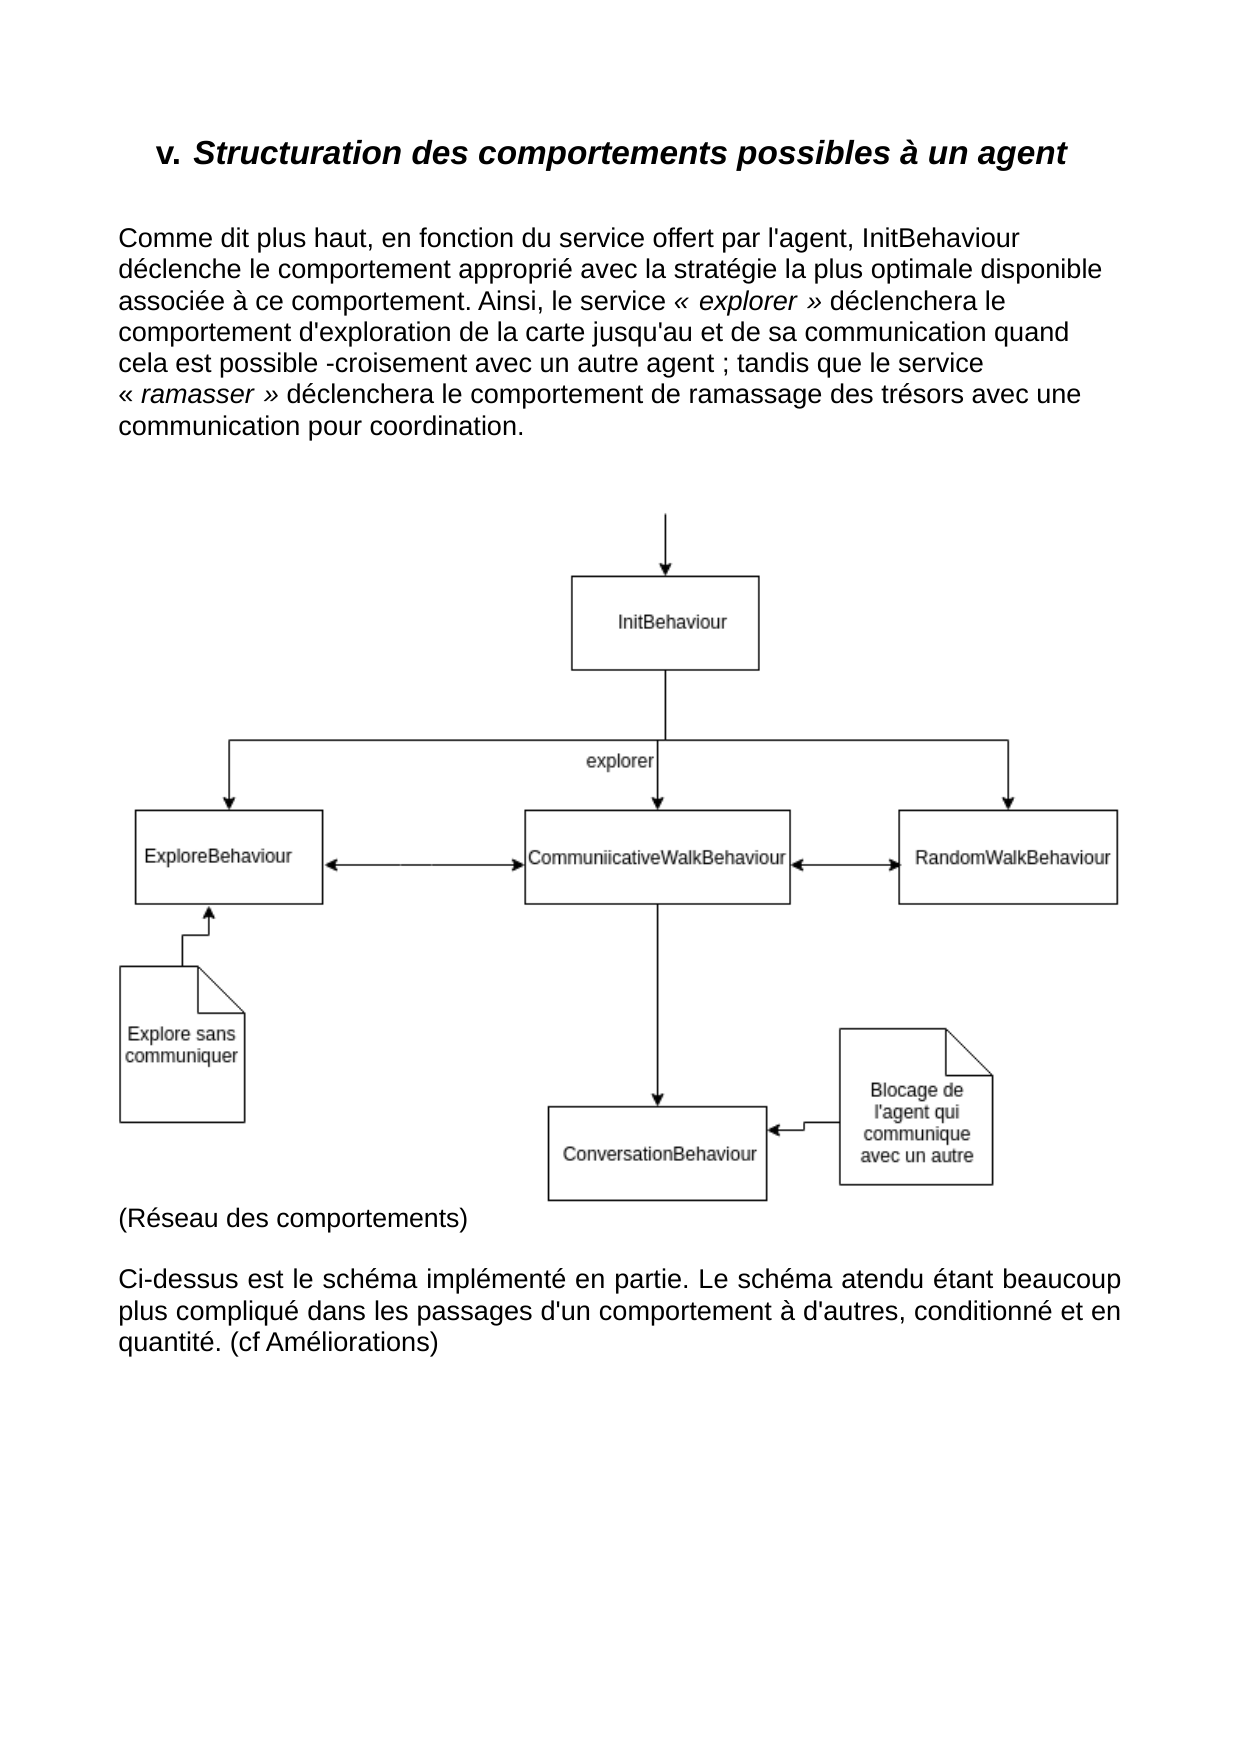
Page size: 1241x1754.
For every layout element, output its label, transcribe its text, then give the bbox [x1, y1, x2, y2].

text (Réseau des comportements) [118, 502, 1122, 1233]
text Ci-dessus est le schéma implémenté en partie. Le schéma atendu étant beaucoup plus compliqué dans les passages d'un comportement à d'autres, conditionné et en quantité. (cf Améliorations) [118, 1263, 1122, 1357]
list Comme dit plus haut, en fonction du service offert par l'agent, InitBehaviour déclenche le comportement approprié avec la stratégie la plus optimale disponible associée à ce comportement. Ainsi, le service « explorer » déclenchera le comportement d'exploration de la carte jusqu'au et de sa communication quand cela est possible -croisement avec un autre agent ; tandis que le service « ramasser » déclenchera le comportement de ramassage des trésors avec une communication pour coordination. [118, 222, 1122, 441]
subtitle Structuration des comportements possibles à un agent [156, 133, 1122, 210]
